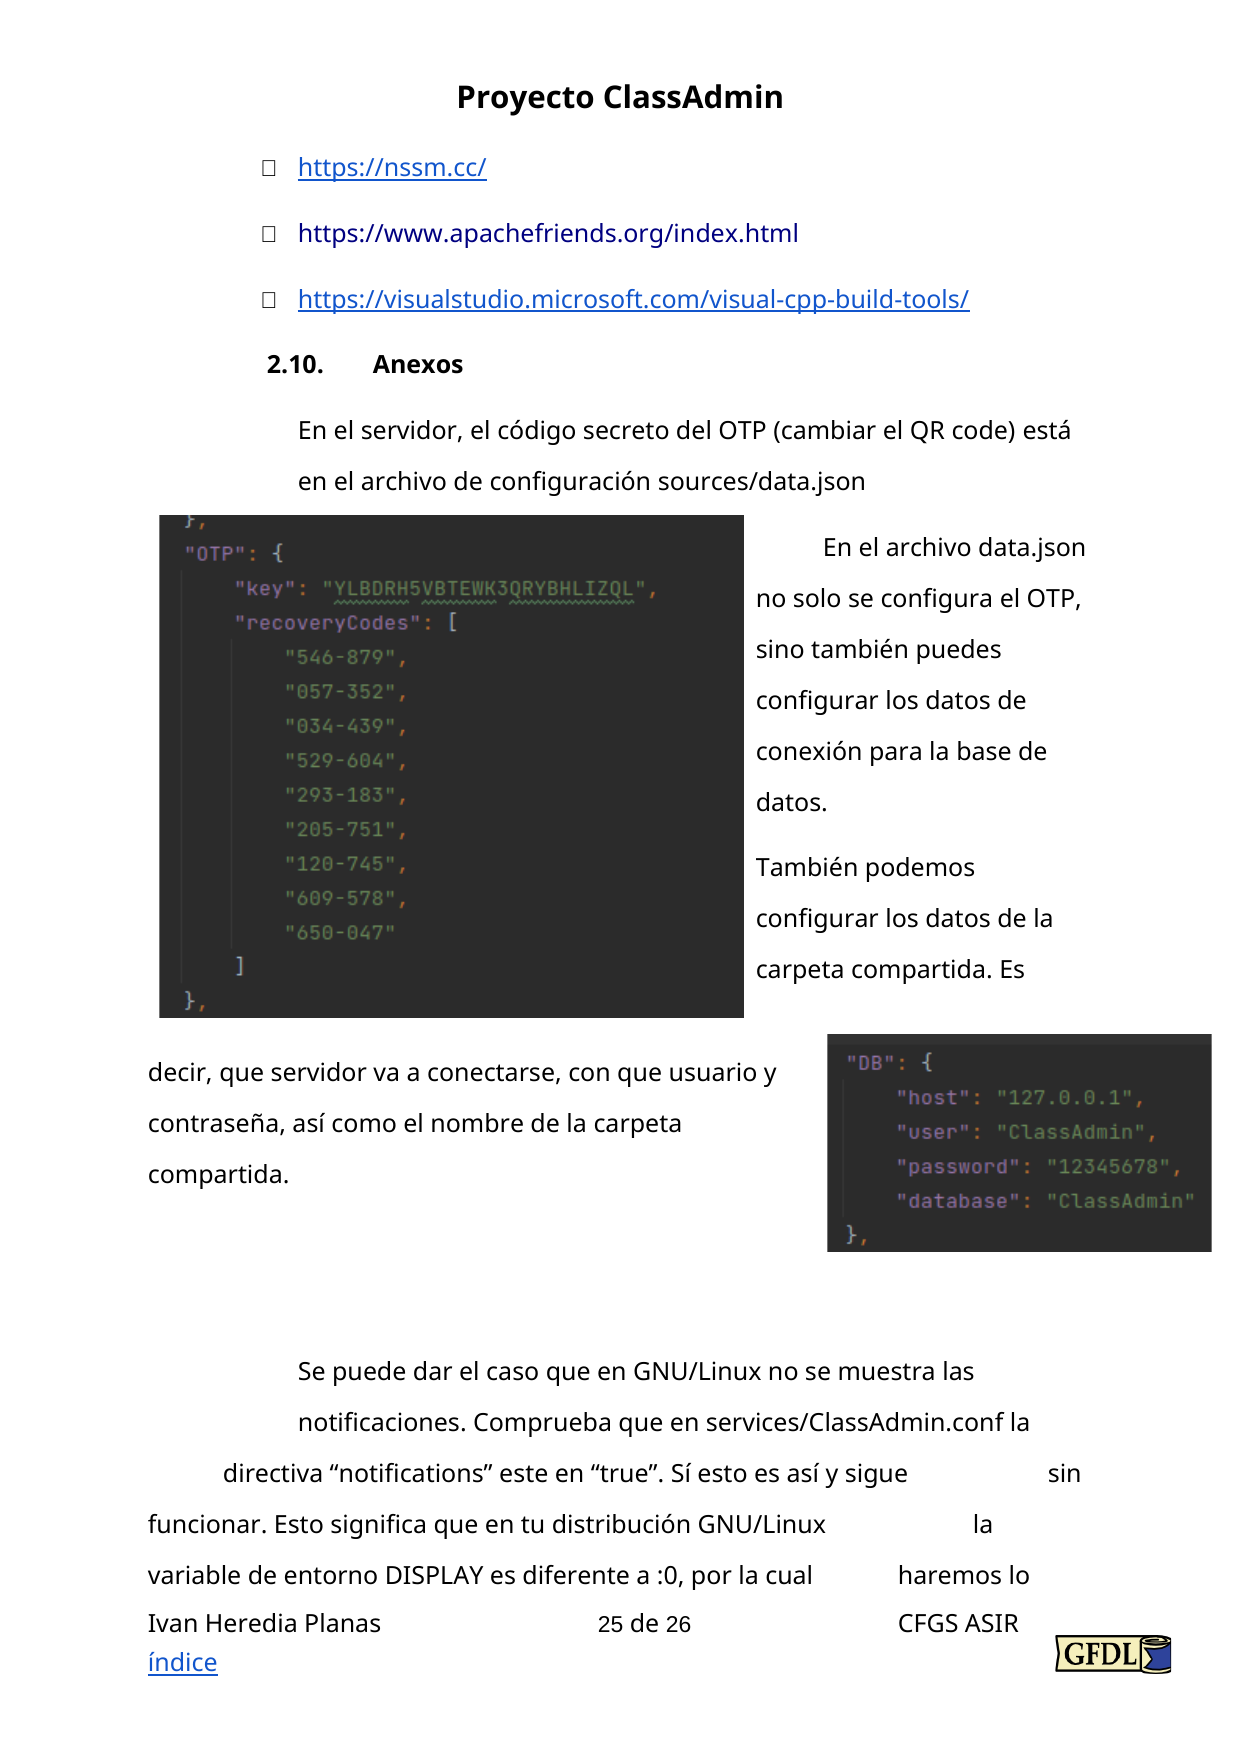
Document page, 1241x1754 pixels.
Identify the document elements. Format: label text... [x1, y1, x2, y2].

list Anexos [260, 347, 1093, 381]
picture [159, 515, 744, 1018]
picture [1055, 1635, 1172, 1674]
picture [827, 1034, 1212, 1252]
list https://nssm.cc/ [260, 150, 1093, 184]
text En el servidor, el código secreto del OTP (cambiar el QR code) está en el archivo de configuración sources/data.json [298, 412, 1093, 498]
list https://www.apachefriends.org/index.html [260, 216, 1093, 250]
text En el archivo data.json no solo se configura el OTP, sino también puedes configurar los datos de conexión para la base de datos. [744, 529, 1093, 818]
text También podemos configurar los datos de la carpeta compartida. Es decir, que servidor va a conectarse, con que usuario y contraseña, así como el nombre de la carpeta compartida. [148, 850, 1093, 1190]
text Se puede dar el caso que en GNU/Linux no se muestra las notificaciones. Comprueba que en services/ClassAdmin.conf la directiva “notifications” este en “true”. Sí esto es así y sigue sin funcionar. Esto significa que en tu distribución GNU/Linux la variable de entorno DISPLAY es diferente a :0, por la cual haremos lo [148, 1353, 1093, 1591]
list https://visualstudio.microsoft.com/visual-cpp-build-tools/ [260, 281, 1093, 315]
text [148, 529, 159, 818]
